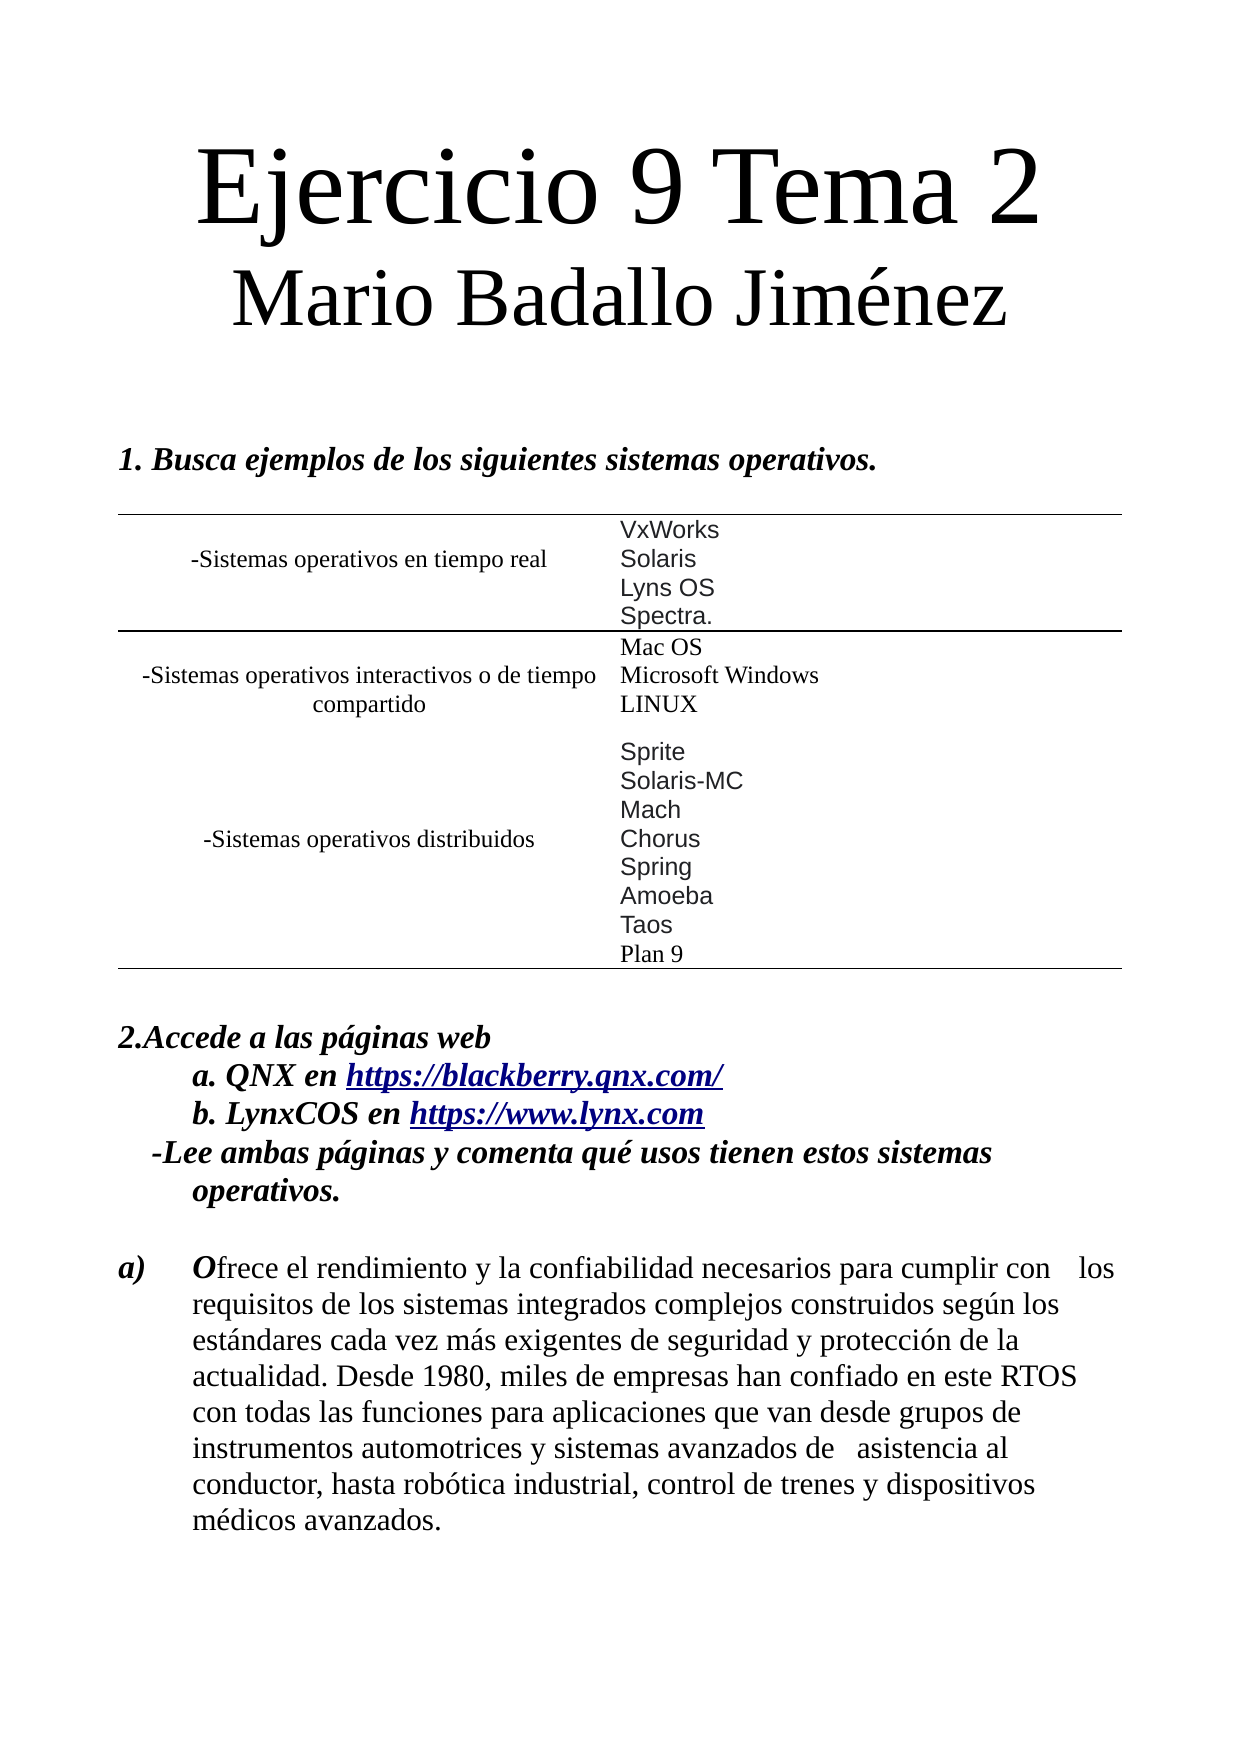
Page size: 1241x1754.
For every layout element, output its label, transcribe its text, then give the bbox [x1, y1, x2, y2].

text Ejercicio 9 Tema 2 [118, 118, 1122, 247]
table_cell Mac OS Microsoft Windows LINUX [620, 632, 1122, 737]
text a) Ofrece el rendimiento y la confiabilidad necesarios para cumplir con los requisitos de los sistemas integrados complejos construidos según los estándares cada vez más exigentes de seguridad y protección de la actualidad. Desde 1980, miles de empresas han confiado en este RTOS con todas las funciones para aplicaciones que van desde grupos de instrumentos automotrices y sistemas avanzados de asistencia al conductor, hasta robótica industrial, control de trenes y dispositivos médicos avanzados. [118, 1247, 1122, 1537]
text 1. Busca ejemplos de los siguientes sistemas operativos. [118, 439, 1122, 477]
table_header -Sistemas operativos en tiempo real [118, 515, 620, 630]
table_cell -Sistemas operativos interactivos o de tiempo compartido [118, 632, 620, 737]
text Mario Badallo Jiménez [118, 247, 1122, 343]
table_header VxWorks Solaris Lyns OS Spectra. [620, 515, 1122, 630]
table_cell -Sistemas operativos distribuidos [118, 738, 620, 967]
text 2.Accede a las páginas web [118, 1017, 1122, 1055]
table_cell Sprite Solaris-MC Mach Chorus Spring Amoeba Taos Plan 9 [620, 738, 1122, 967]
text -Lee ambas páginas y comenta qué usos tienen estos sistemas operativos. [118, 1132, 1122, 1209]
text b. LynxCOS en https://www.lynx.com [118, 1094, 1122, 1132]
text a. QNX en https://blackberry.qnx.com/ [118, 1055, 1122, 1094]
